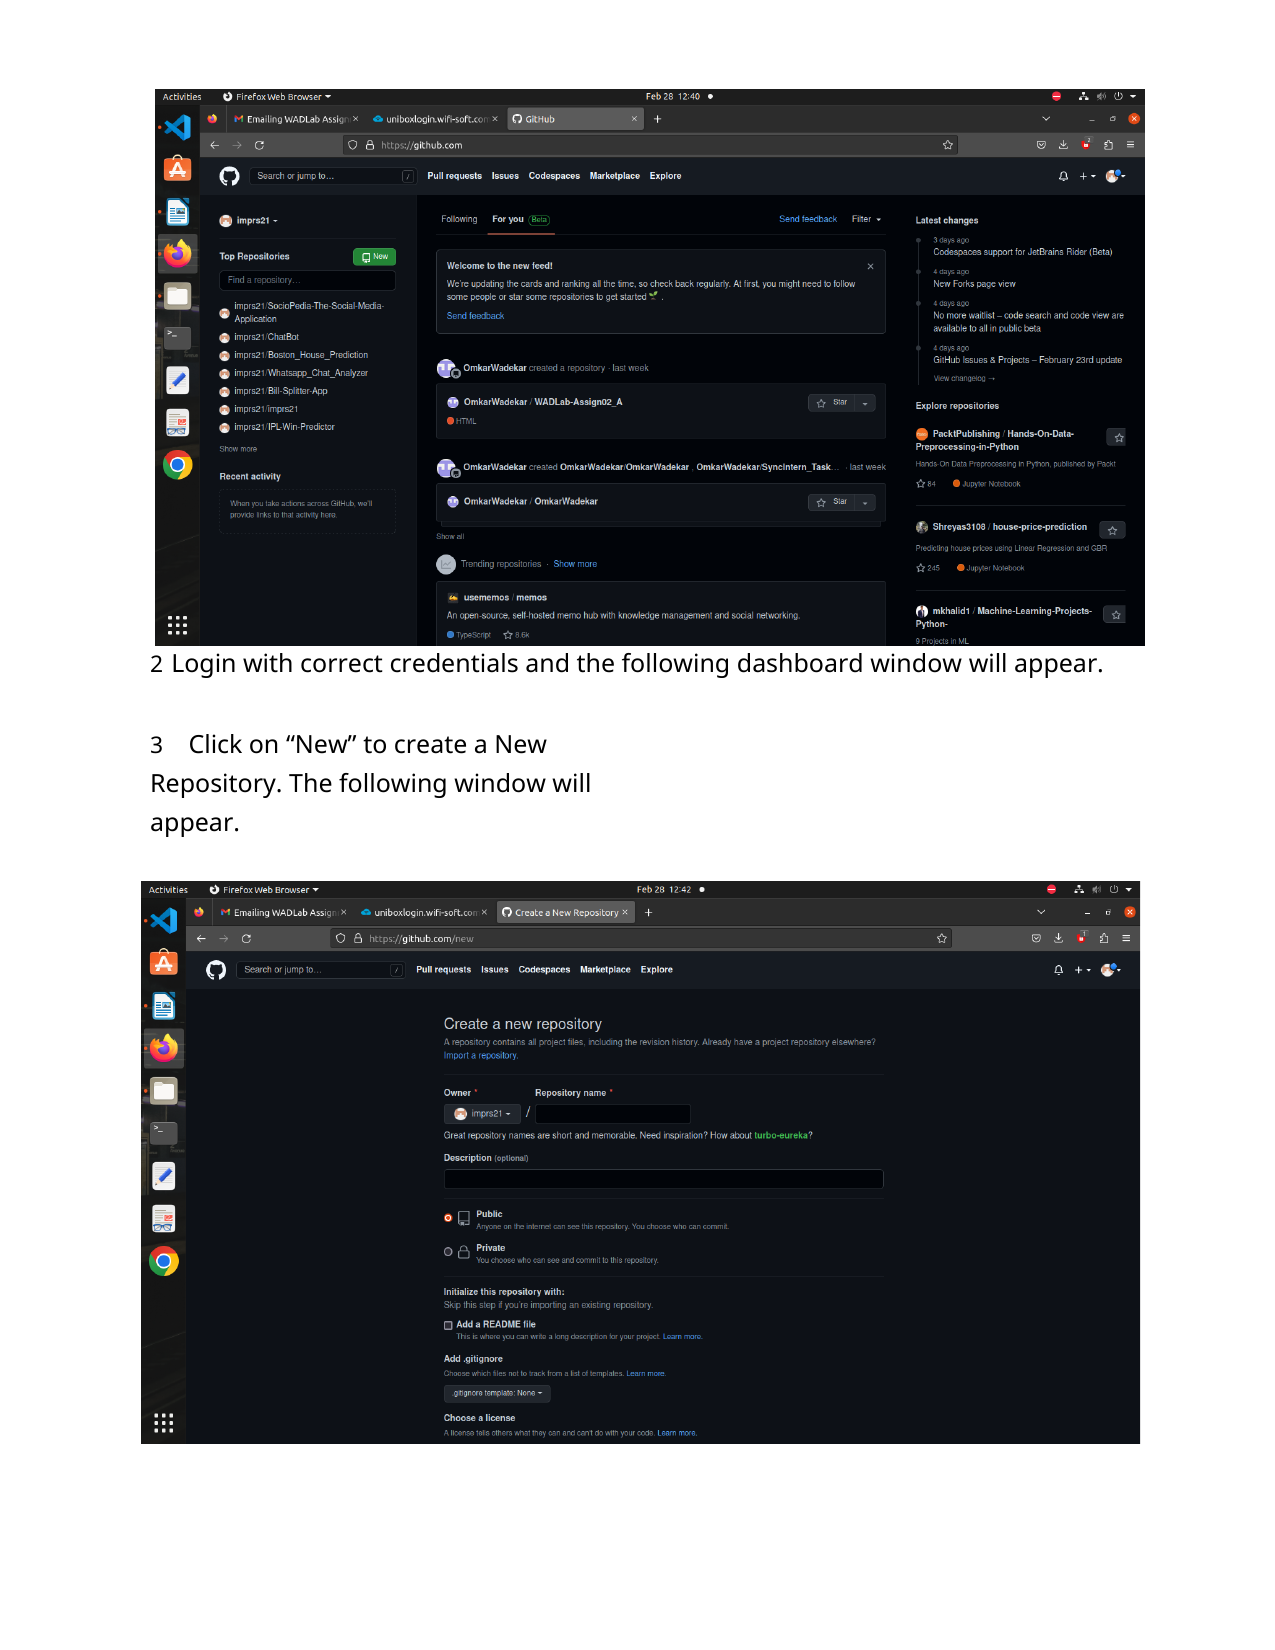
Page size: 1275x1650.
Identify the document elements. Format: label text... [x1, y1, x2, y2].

list Login with correct credentials and the following dashboard window will appear. [150, 200, 1139, 680]
list Click on “New” to create a New Repository. The following window will appear. [150, 727, 654, 839]
